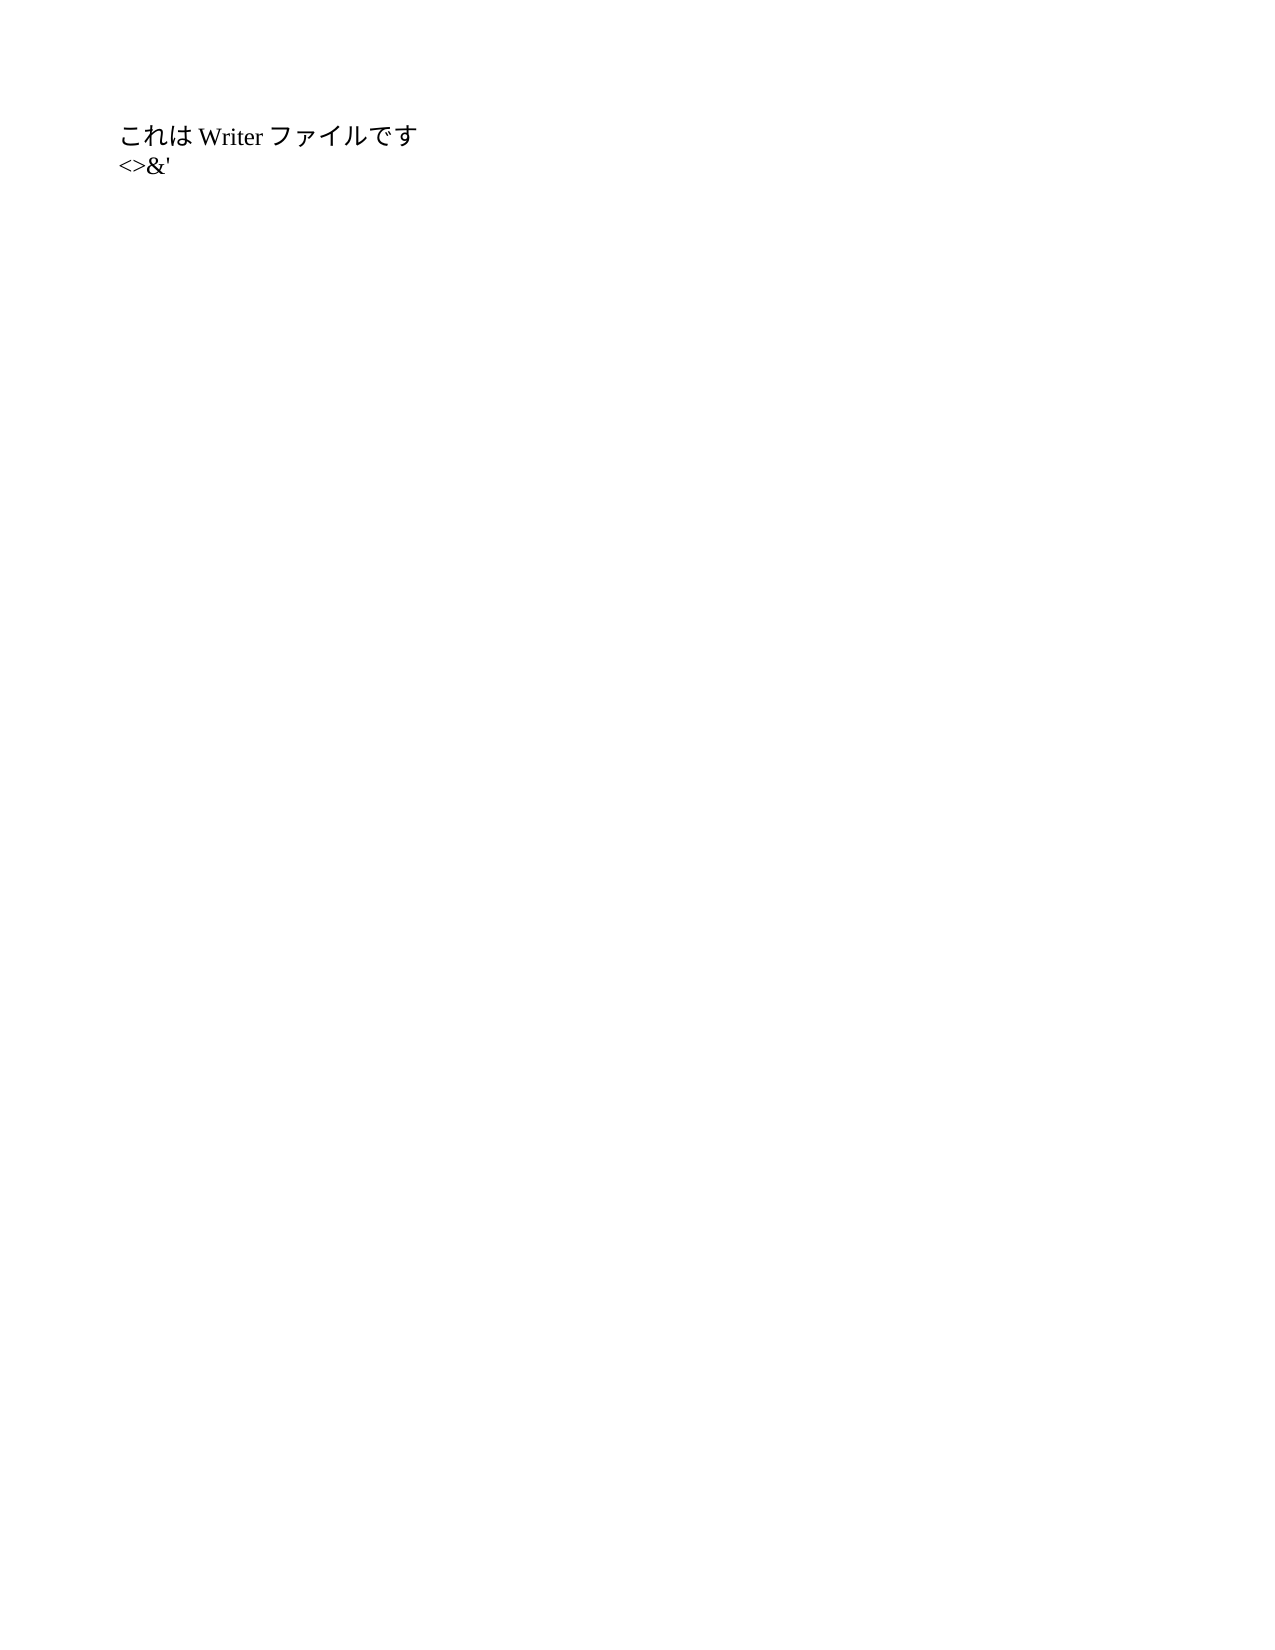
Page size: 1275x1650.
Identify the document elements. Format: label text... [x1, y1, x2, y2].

text <>&' [118, 152, 1157, 180]
text これはWriterファイルです [118, 118, 1157, 152]
